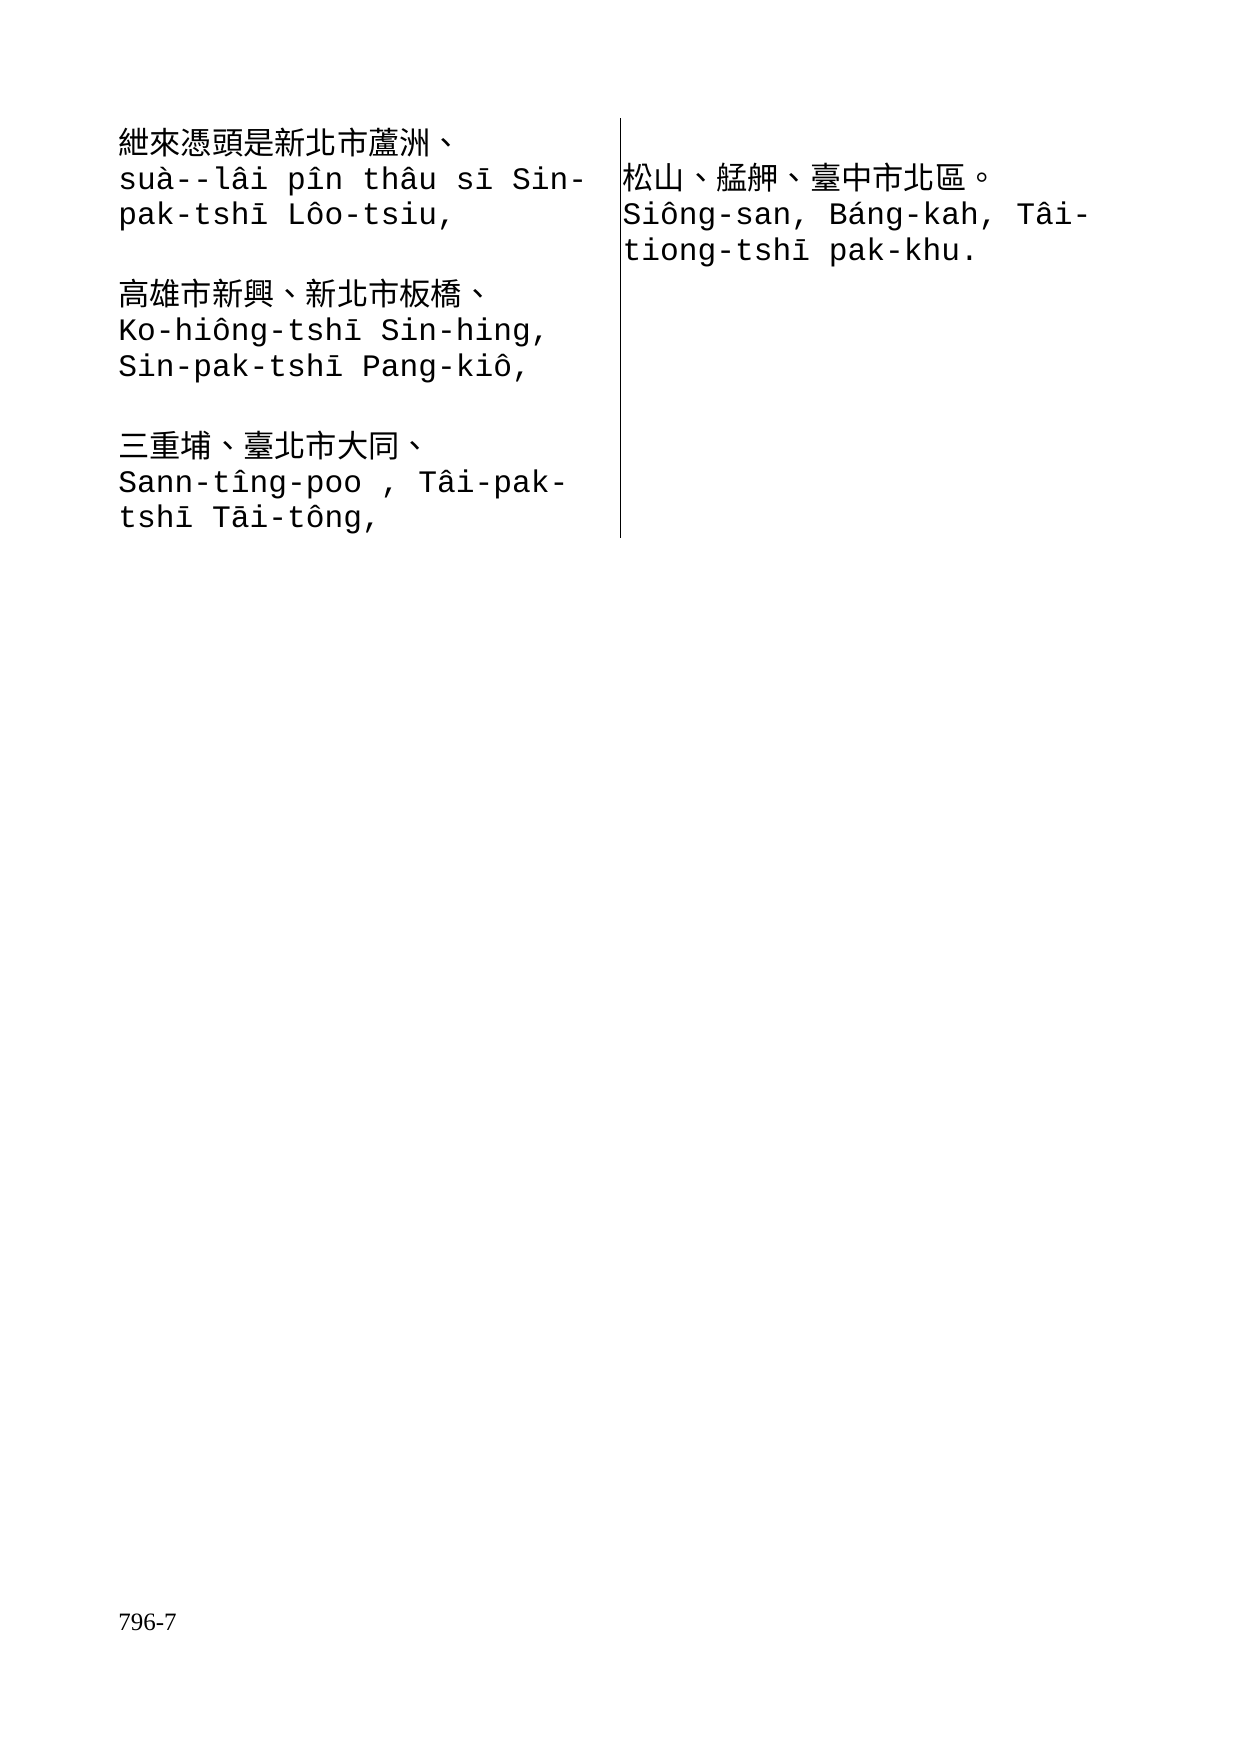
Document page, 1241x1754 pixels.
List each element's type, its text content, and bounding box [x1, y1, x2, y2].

text 松山、艋舺、臺中市北區。 [622, 153, 1122, 199]
text 三重埔、臺北市大同、 [118, 421, 618, 466]
text 高雄市新興、新北市板橋、 [118, 269, 618, 315]
text Sann-tîng-poo , Tâi-pak-tshī Tāi-tông, [118, 466, 618, 537]
text Ko-hiông-tshī Sin-hing, Sin-pak-tshī Pang-kiô, [118, 315, 618, 386]
text 紲來憑頭是新北市蘆洲、 [118, 118, 618, 163]
text suà--lâi pîn thâu sī Sin-pak-tshī Lôo-tsiu, [118, 163, 618, 234]
text Siông-san, Báng-kah, Tâi-tiong-tshī pak-khu. [622, 199, 1122, 269]
